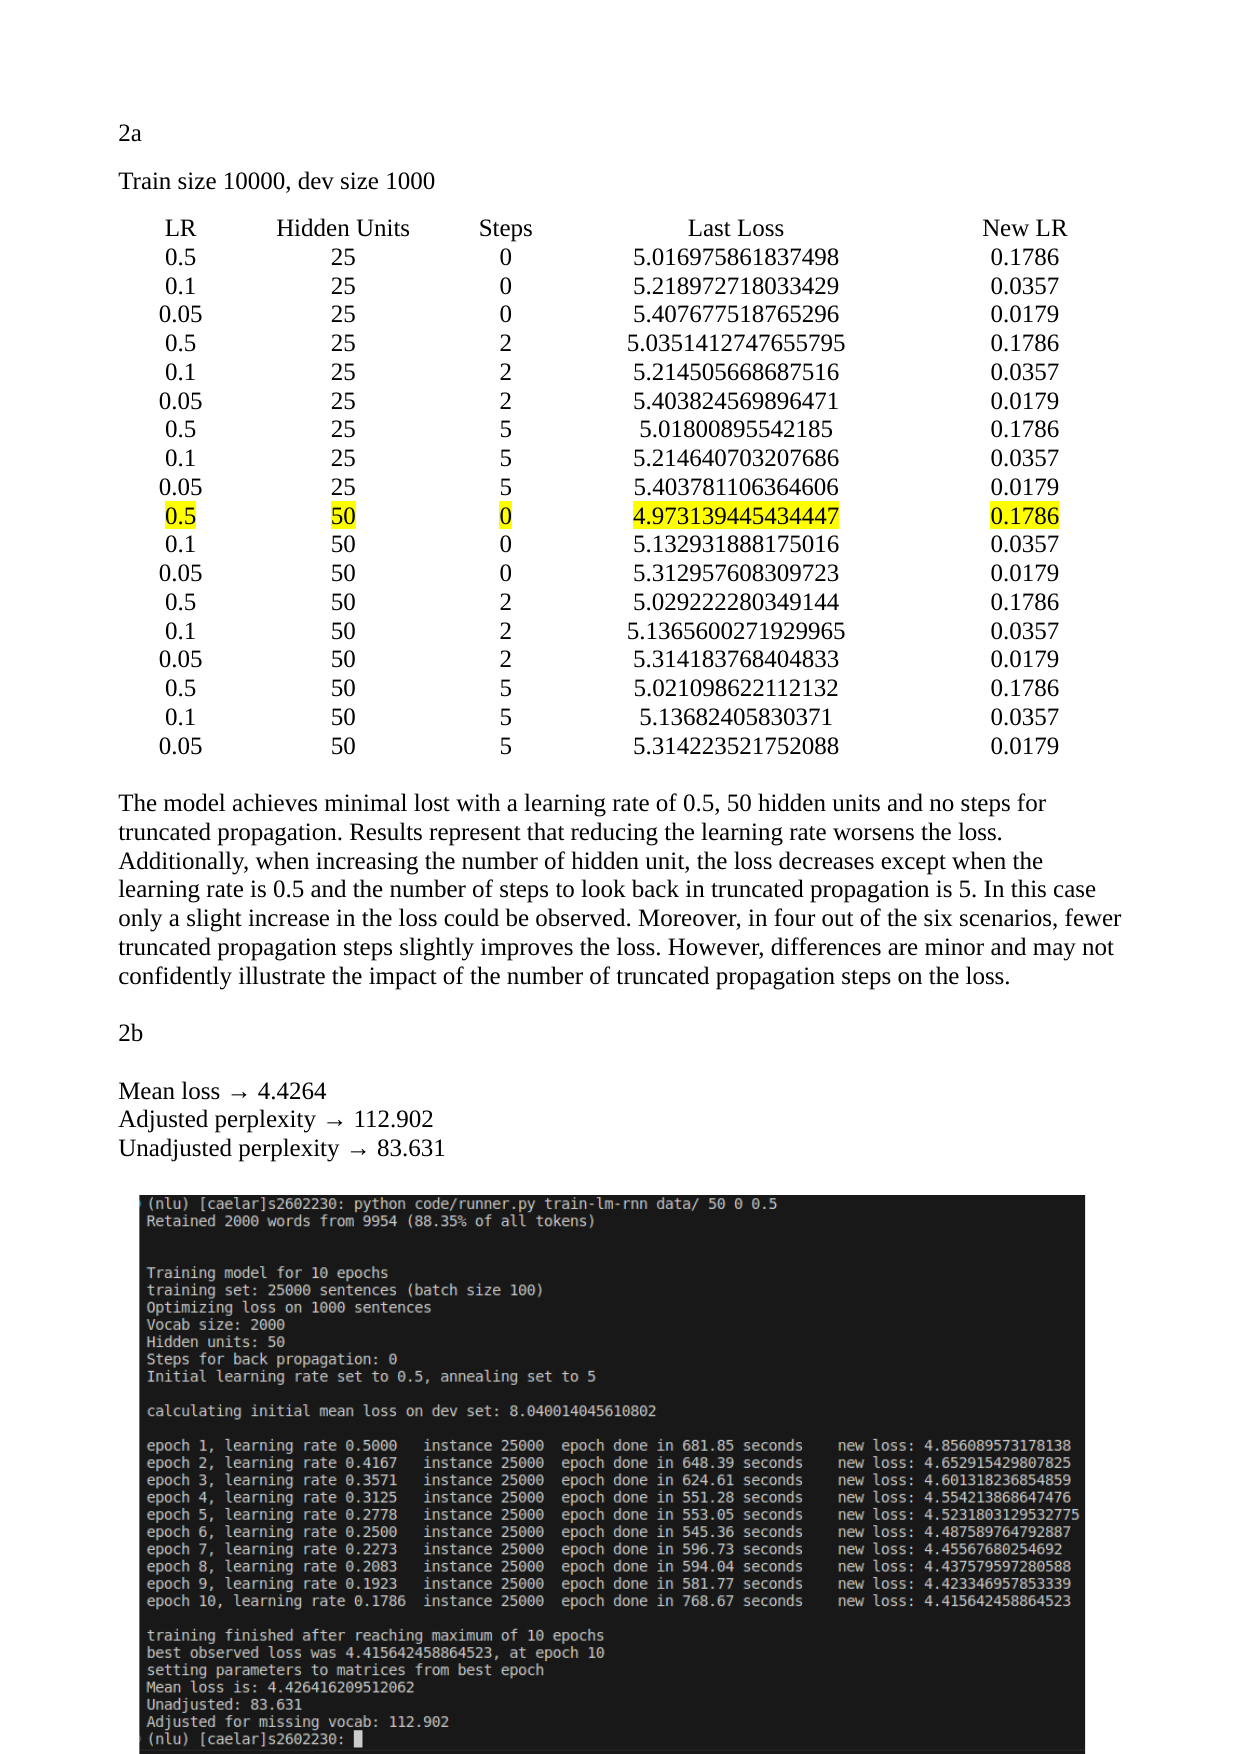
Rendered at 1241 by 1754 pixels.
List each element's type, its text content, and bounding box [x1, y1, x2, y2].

table_cell 0.1 [113, 702, 248, 731]
table_cell 5.314223521752088 [574, 731, 898, 759]
table_cell 2 [438, 357, 573, 386]
table_cell 5.407677518765296 [574, 300, 898, 328]
table_cell 2 [438, 328, 573, 357]
table_cell 50 [249, 731, 437, 759]
table_cell 5.214505668687516 [574, 357, 898, 386]
table_cell 50 [249, 673, 437, 702]
table_cell 50 [249, 645, 437, 673]
table_header Steps [438, 213, 573, 242]
table_cell 0.0179 [899, 645, 1151, 673]
table_cell 0 [438, 271, 573, 299]
table_cell 0.05 [113, 731, 248, 759]
table_cell 25 [249, 328, 437, 357]
table_cell 0.5 [113, 501, 248, 529]
picture [139, 1195, 1086, 1754]
table_cell 0.0179 [899, 386, 1151, 414]
table_cell 5.218972718033429 [574, 271, 898, 299]
table_cell 50 [249, 616, 437, 644]
text Mean loss → 4.4264 [118, 1076, 1122, 1104]
text Unadjusted perplexity → 83.631 [118, 1133, 1122, 1162]
table_cell 5 [438, 415, 573, 443]
table_cell 50 [249, 702, 437, 731]
table_cell 5.029222280349144 [574, 587, 898, 616]
table_cell 2 [438, 645, 573, 673]
table_cell 0.0357 [899, 271, 1151, 299]
table_cell 0.5 [113, 587, 248, 616]
table_cell 5.132931888175016 [574, 530, 898, 558]
table_cell 5.403781106364606 [574, 472, 898, 501]
table_cell 0 [438, 530, 573, 558]
table_header Last Loss [574, 213, 898, 242]
table_cell 0.5 [113, 328, 248, 357]
table_cell 0.1786 [899, 673, 1151, 702]
table_cell 2 [438, 587, 573, 616]
table_cell 5 [438, 673, 573, 702]
table_cell 5 [438, 702, 573, 731]
table_cell 25 [249, 300, 437, 328]
table_cell 5.214640703207686 [574, 443, 898, 472]
table_cell 5.13682405830371 [574, 702, 898, 731]
table_cell 0.05 [113, 300, 248, 328]
table_cell 0.1786 [899, 501, 1151, 529]
table_cell 50 [249, 587, 437, 616]
table_cell 0.0357 [899, 357, 1151, 386]
table_cell 0.1786 [899, 415, 1151, 443]
table_cell 5.312957608309723 [574, 558, 898, 587]
text Train size 10000, dev size 1000 [118, 166, 1122, 194]
table_cell 5 [438, 472, 573, 501]
table_cell 0.1786 [899, 328, 1151, 357]
table_cell 25 [249, 386, 437, 414]
table_cell 0.1 [113, 271, 248, 299]
table_cell 25 [249, 415, 437, 443]
table_cell 5.403824569896471 [574, 386, 898, 414]
table_cell 25 [249, 242, 437, 271]
table_cell 0.5 [113, 242, 248, 271]
table_cell 5 [438, 731, 573, 759]
table_cell 5.1365600271929965 [574, 616, 898, 644]
table_cell 0.5 [113, 673, 248, 702]
table_cell 5.314183768404833 [574, 645, 898, 673]
table_cell 0.1 [113, 616, 248, 644]
table_cell 5 [438, 443, 573, 472]
table_cell 0.1 [113, 530, 248, 558]
table_cell 2 [438, 386, 573, 414]
table_cell 0.1786 [899, 587, 1151, 616]
table_cell 0.5 [113, 415, 248, 443]
table_header New LR [899, 213, 1151, 242]
table_cell 0.0357 [899, 702, 1151, 731]
table_cell 25 [249, 443, 437, 472]
table_cell 0.0179 [899, 558, 1151, 587]
text 2b [118, 1018, 1122, 1047]
table_cell 0.1 [113, 357, 248, 386]
table_cell 5.01800895542185 [574, 415, 898, 443]
table_cell 0 [438, 501, 573, 529]
table_cell 0.0357 [899, 616, 1151, 644]
table_cell 5.0351412747655795 [574, 328, 898, 357]
table_cell 25 [249, 357, 437, 386]
table_cell 0.05 [113, 558, 248, 587]
table_header LR [113, 213, 248, 242]
table_cell 0.05 [113, 645, 248, 673]
table_cell 2 [438, 616, 573, 644]
table_cell 0.1 [113, 443, 248, 472]
table_cell 25 [249, 271, 437, 299]
table_header Hidden Units [249, 213, 437, 242]
table_cell 0.0179 [899, 300, 1151, 328]
text Adjusted perplexity → 112.902 [118, 1104, 1122, 1133]
table_cell 5.016975861837498 [574, 242, 898, 271]
table_cell 0 [438, 242, 573, 271]
table_cell 0.0179 [899, 472, 1151, 501]
table_cell 0.0357 [899, 443, 1151, 472]
table_cell 0.0179 [899, 731, 1151, 759]
table_cell 5.021098622112132 [574, 673, 898, 702]
table_cell 0 [438, 558, 573, 587]
table_cell 0.05 [113, 472, 248, 501]
table_cell 50 [249, 530, 437, 558]
table_cell 25 [249, 472, 437, 501]
text 2a [118, 118, 1122, 147]
table_cell 0.1786 [899, 242, 1151, 271]
table_cell 0.05 [113, 386, 248, 414]
table_cell 0.0357 [899, 530, 1151, 558]
table_cell 4.973139445434447 [574, 501, 898, 529]
text The model achieves minimal lost with a learning rate of 0.5, 50 hidden units and no steps for truncated propagation. Results represent that reducing the learning rate worsens the loss. Additionally, when increasing the number of hidden unit, the loss decreases except when the learning rate is 0.5 and the number of steps to look back in truncated propagation is 5. In this case only a slight increase in the loss could be observed. Moreover, in four out of the six scenarios, fewer truncated propagation steps slightly improves the loss. However, differences are minor and may not confidently illustrate the impact of the number of truncated propagation steps on the loss. [118, 788, 1122, 989]
table_cell 50 [249, 501, 437, 529]
table_cell 0 [438, 300, 573, 328]
table_cell 50 [249, 558, 437, 587]
